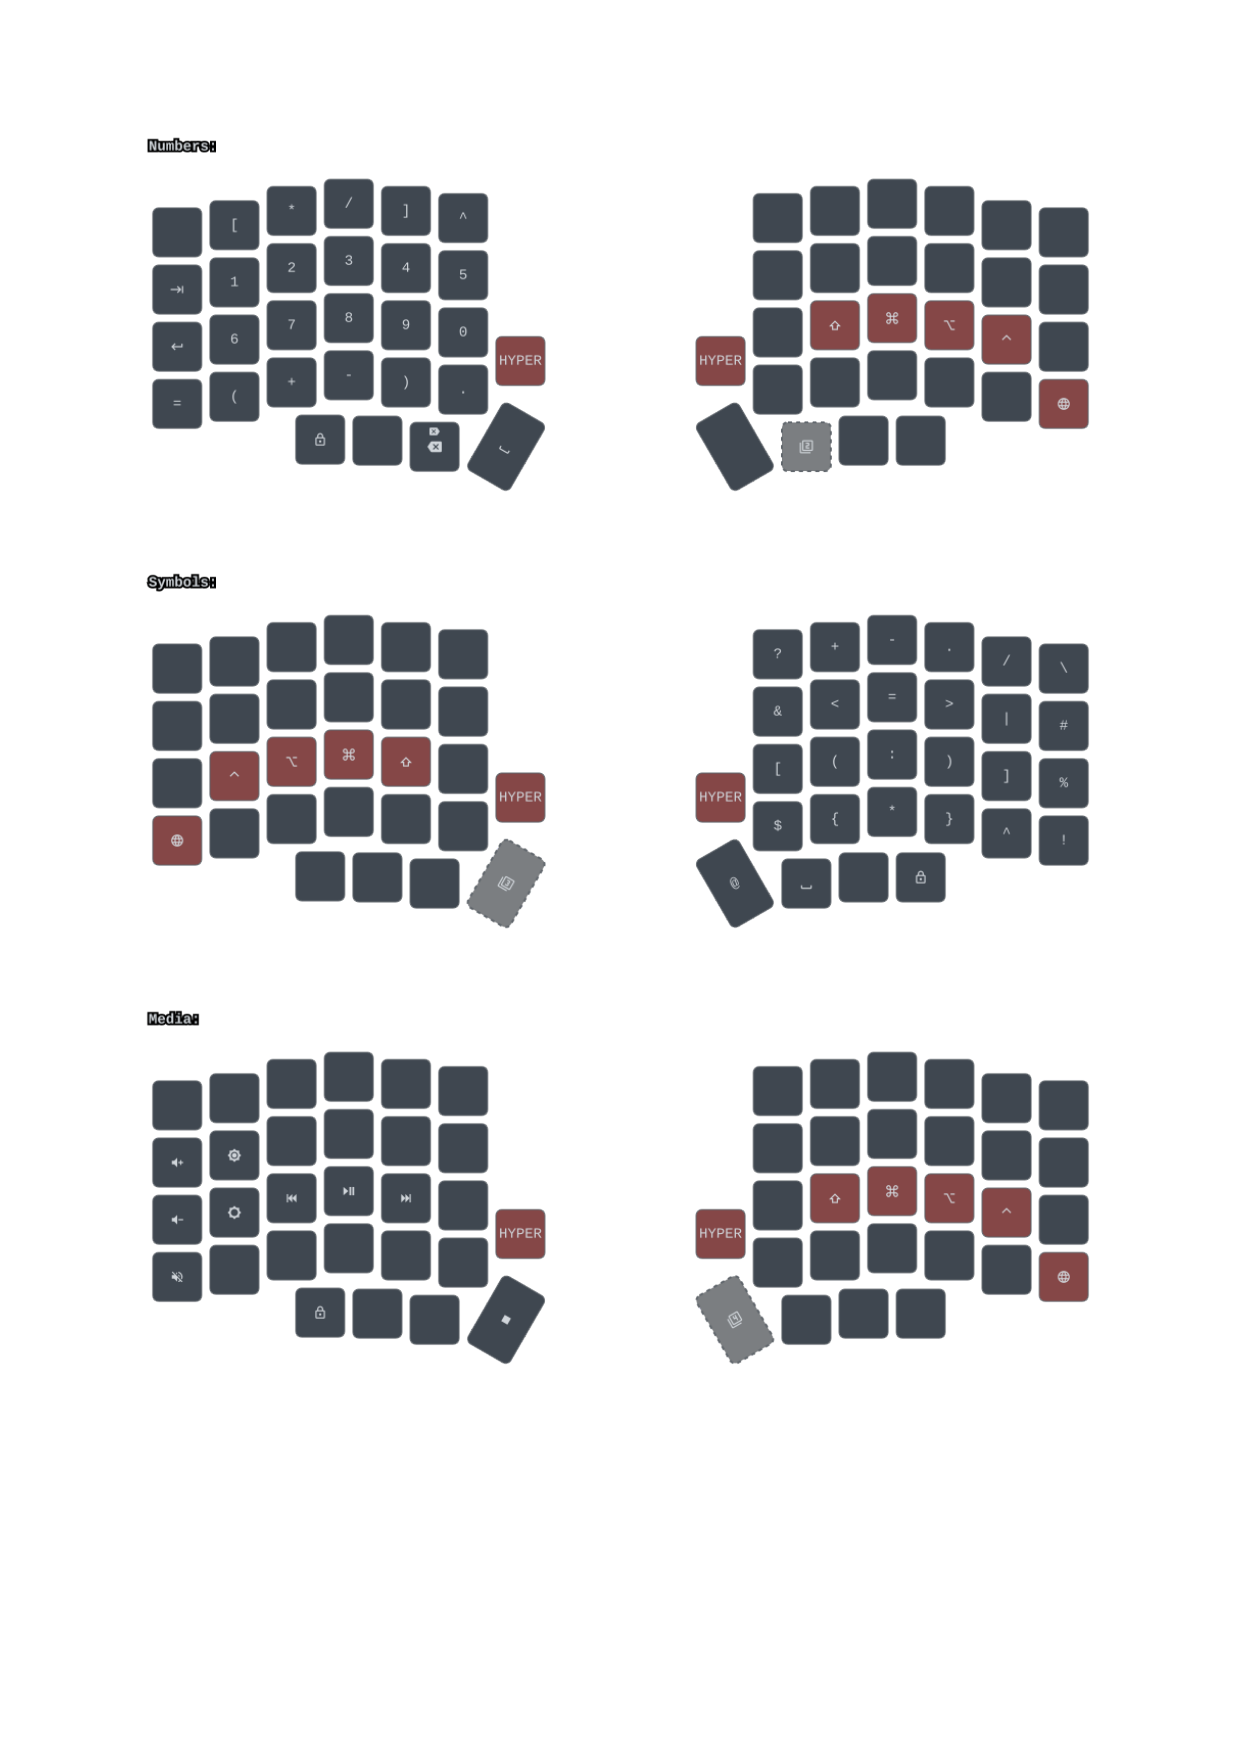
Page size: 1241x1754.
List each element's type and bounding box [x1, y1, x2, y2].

picture [118, 118, 1123, 1428]
